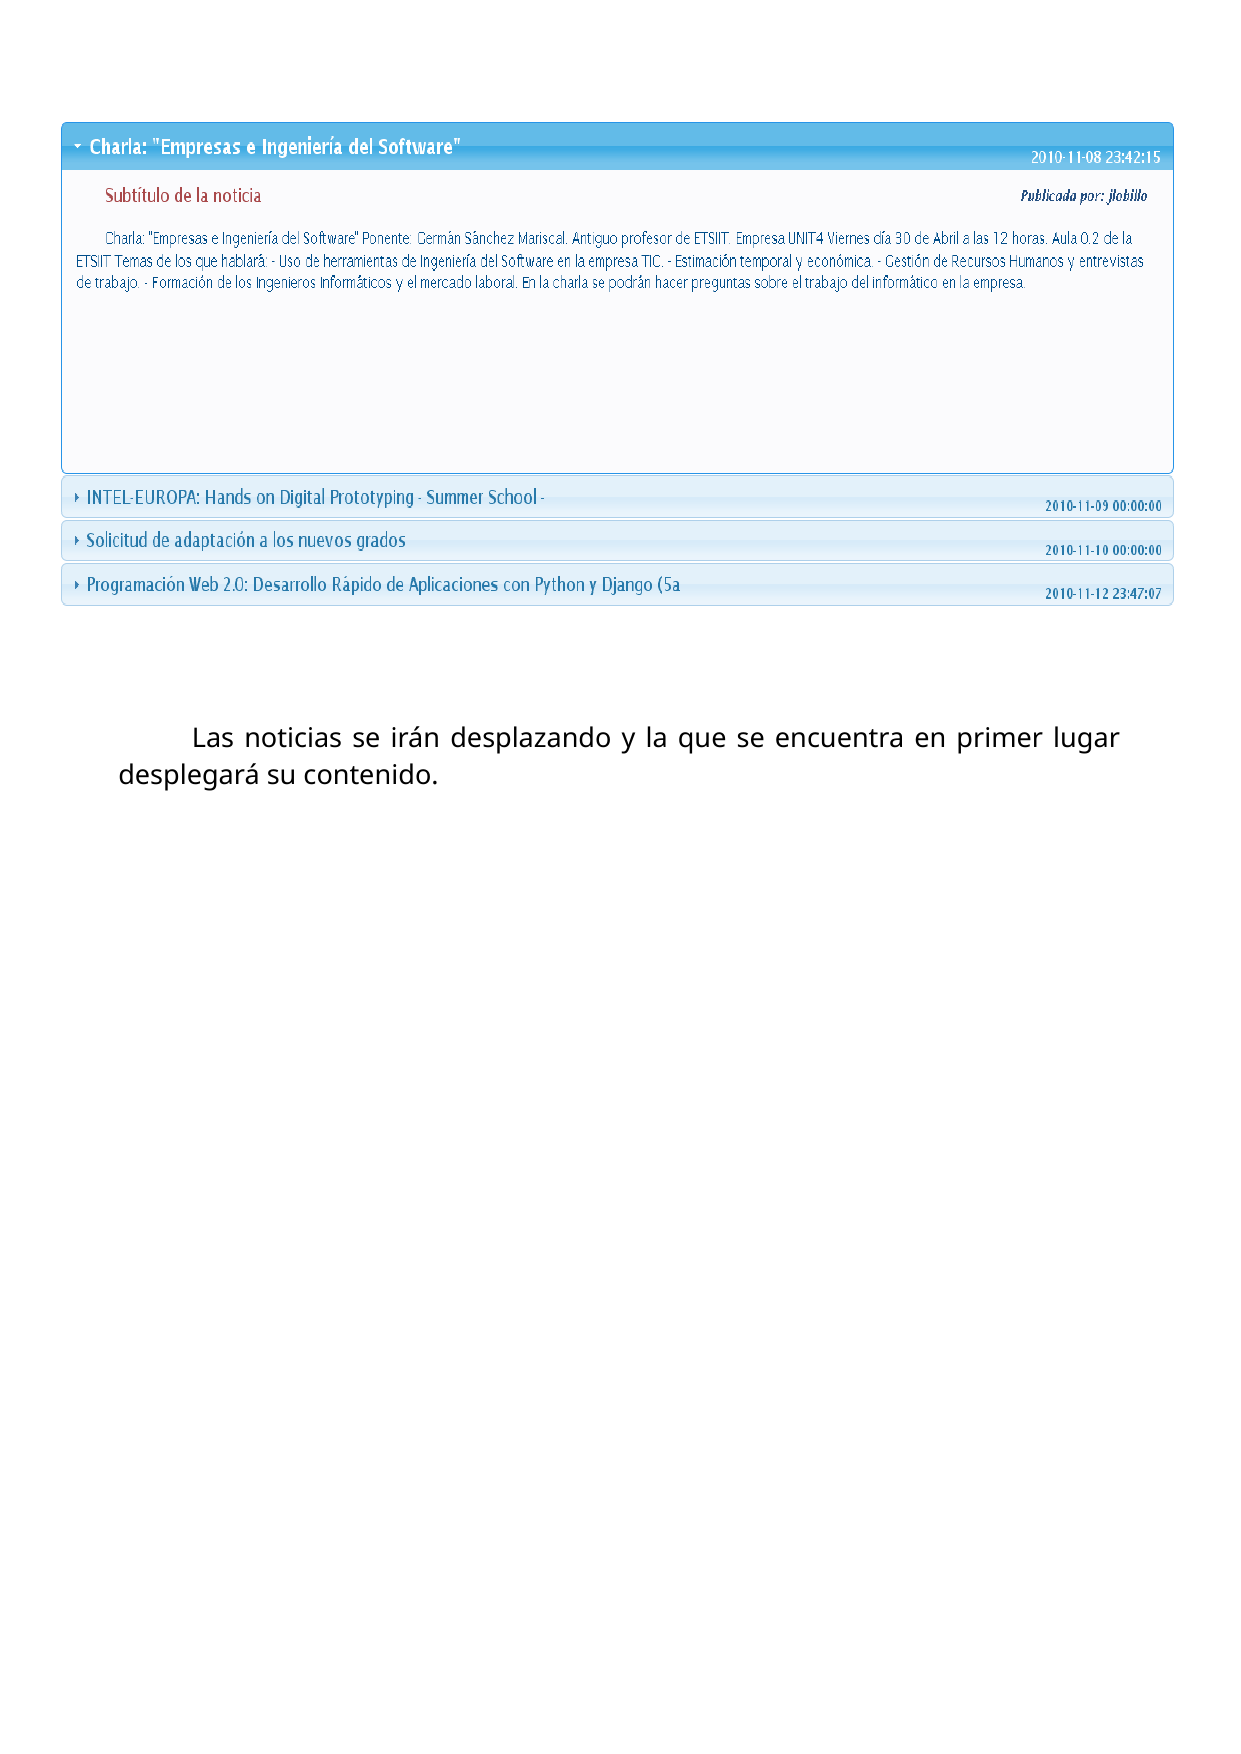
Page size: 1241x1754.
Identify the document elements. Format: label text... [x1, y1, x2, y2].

text Las noticias se irán desplazando y la que se encuentra en primer lugar desplegará su contenido. [118, 719, 1122, 793]
